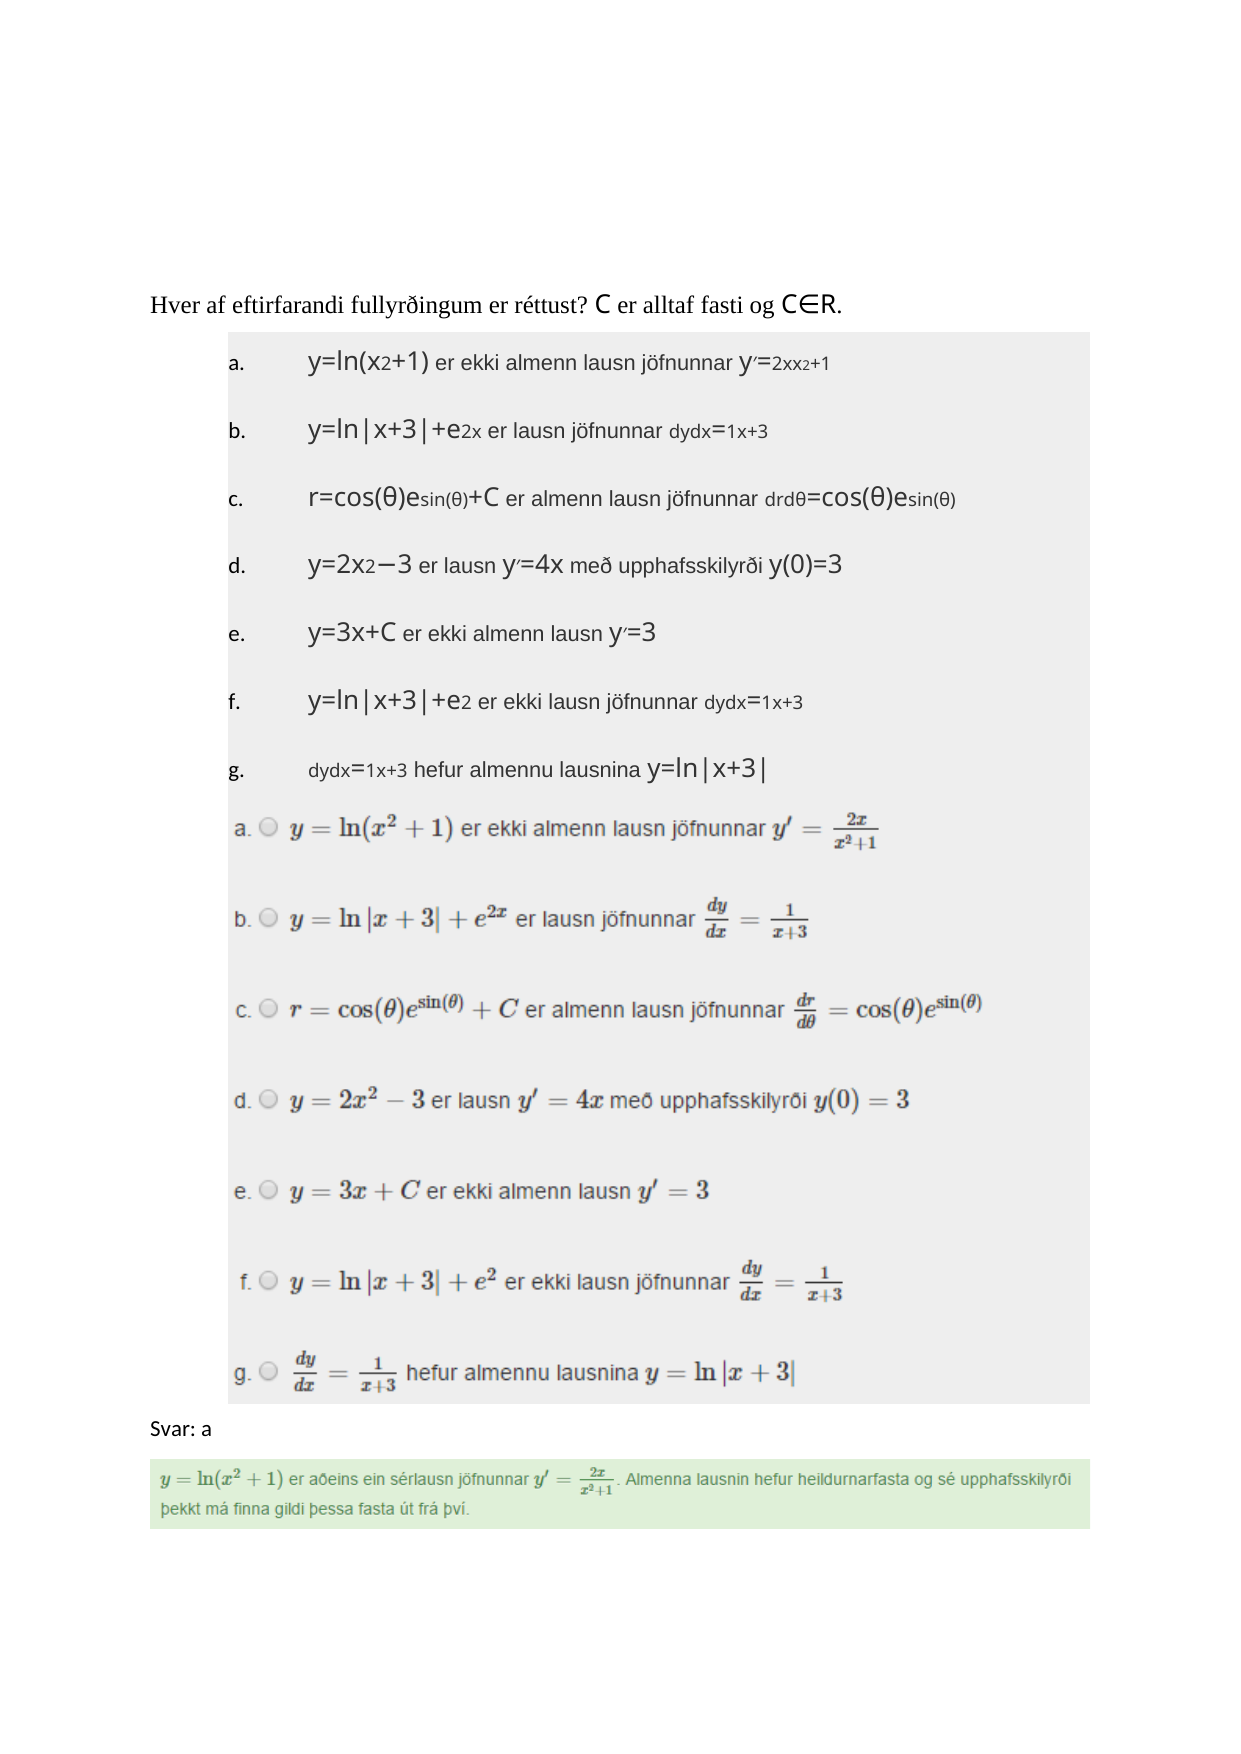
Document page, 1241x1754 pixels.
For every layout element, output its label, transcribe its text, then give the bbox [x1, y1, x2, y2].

text Hver af eftirfarandi fullyrðingum er réttust? C er alltaf fasti og C∈R. [150, 286, 1090, 321]
list y=2x2−3 er lausn y′=4x með upphafsskilyrði y(0)=3 [228, 535, 1090, 582]
list y=3x+C er ekki almenn lausn y′=3 [228, 602, 1090, 649]
text Svar: a [150, 1414, 1090, 1442]
list y=ln|x+3|+e2 er ekki lausn jöfnunnar dydx=1x+3 [228, 670, 1090, 717]
list y=ln|x+3|+e2x er lausn jöfnunnar dydx=1x+3 [228, 399, 1090, 446]
list r=cos(θ)esin(θ)+C er almenn lausn jöfnunnar drdθ=cos(θ)esin(θ) [228, 467, 1090, 514]
list dydx=1x+3 hefur almennu lausnina y=ln|x+3| [228, 738, 1090, 785]
list y=ln(x2+1) er ekki almenn lausn jöfnunnar y′=2xx2+1 [228, 332, 1090, 378]
